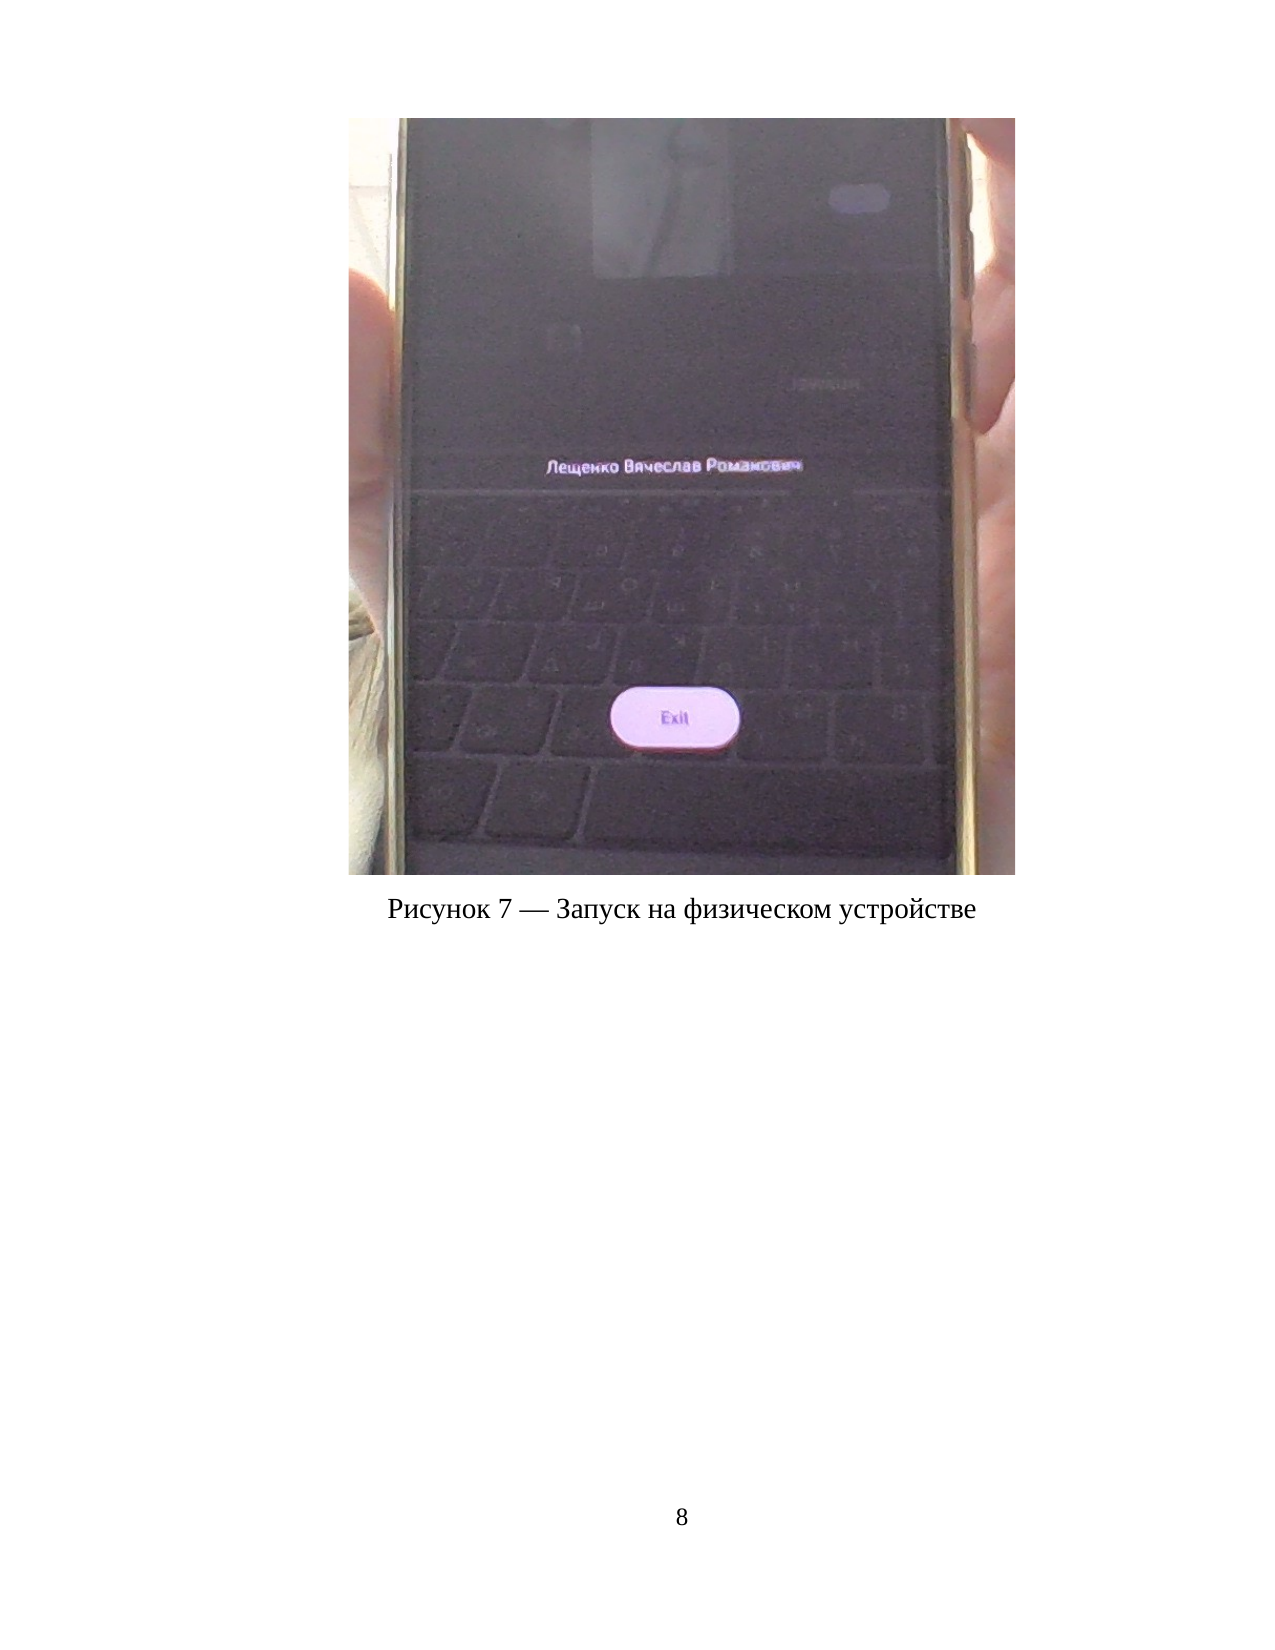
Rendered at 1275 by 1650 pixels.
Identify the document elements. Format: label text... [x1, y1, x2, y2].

text Рисунок 7 — Запуск на физическом устройстве [177, 892, 1186, 925]
picture [348, 118, 1016, 875]
